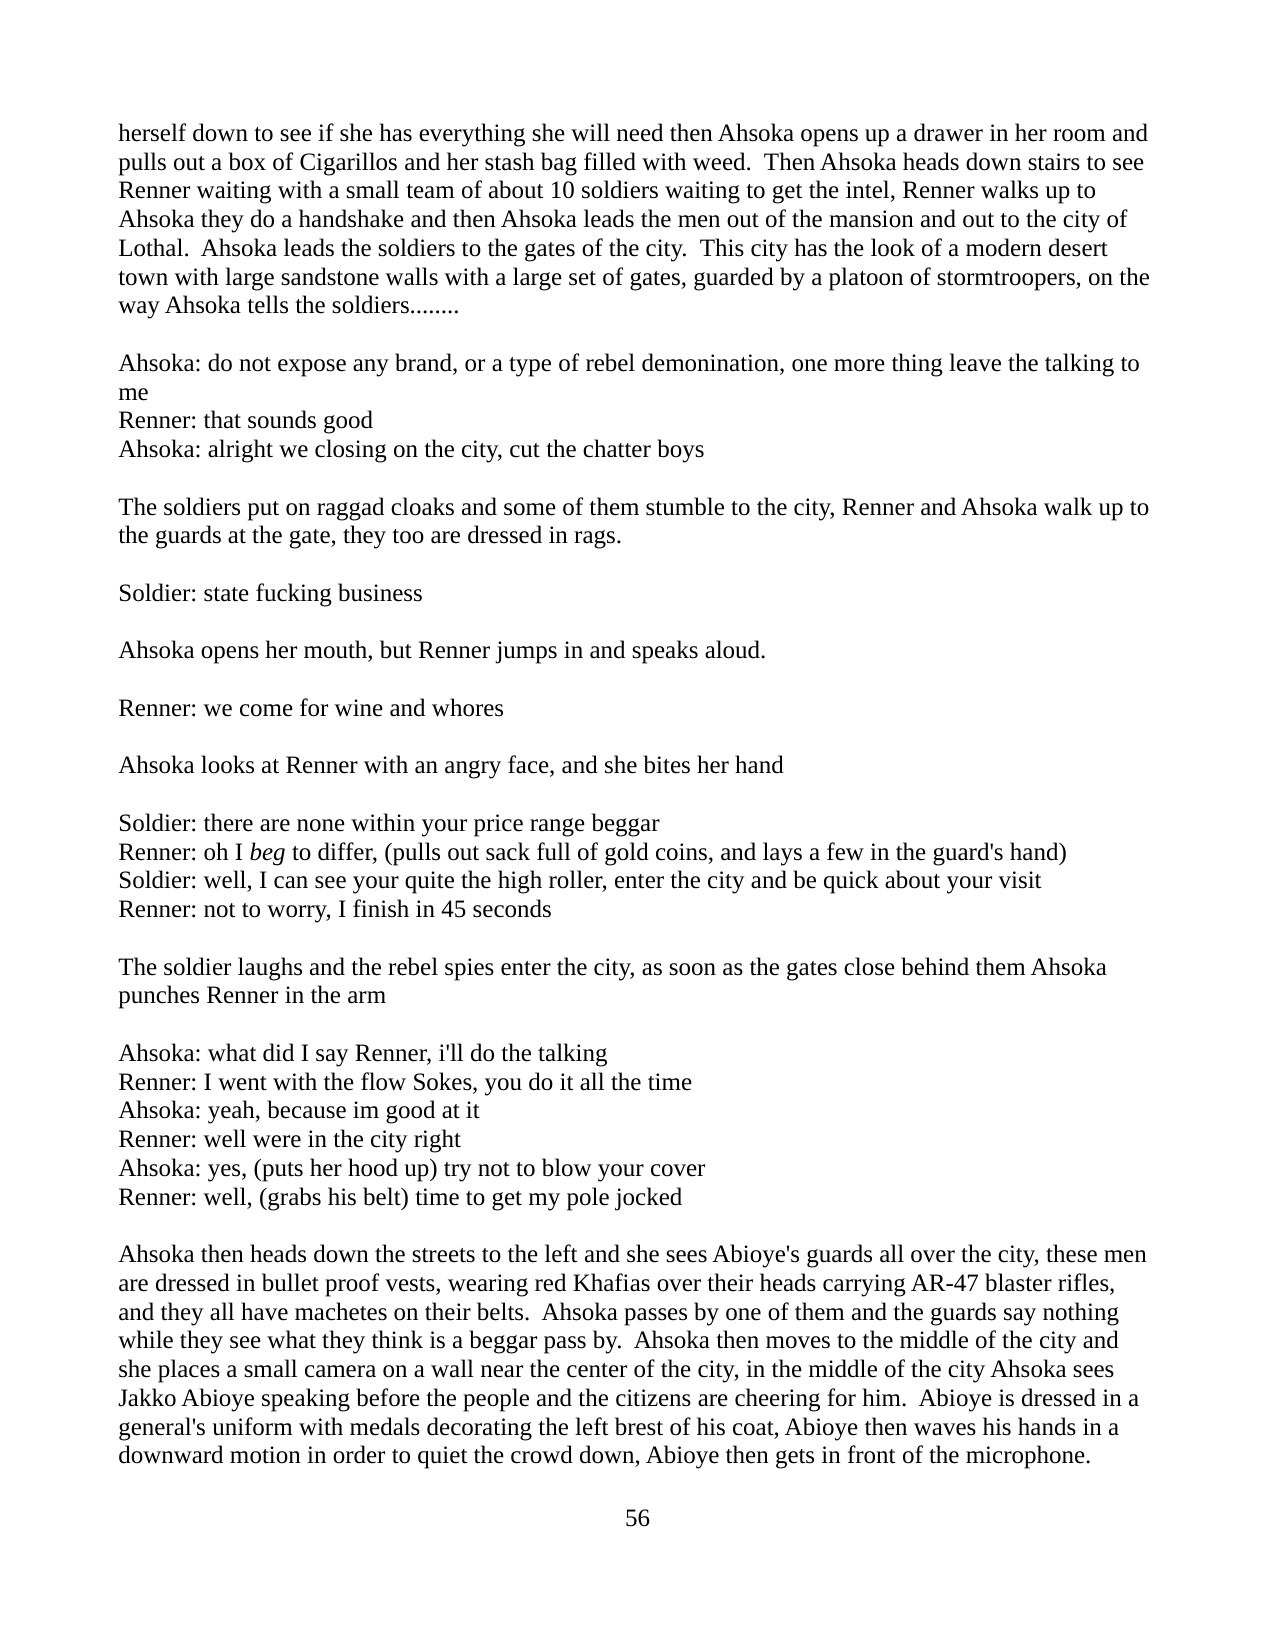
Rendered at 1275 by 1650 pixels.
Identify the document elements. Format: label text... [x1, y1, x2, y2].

text Soldier: there are none within your price range beggar [118, 808, 1157, 837]
text Renner: well, (grabs his belt) time to get my pole jocked [118, 1182, 1157, 1211]
text Renner: I went with the flow Sokes, you do it all the time [118, 1067, 1157, 1096]
text The soldiers put on raggad cloaks and some of them stumble to the city, Renner and Ahsoka walk up to the guards at the gate, they too are dressed in rags. [118, 492, 1157, 549]
text Renner: well were in the city right [118, 1124, 1157, 1153]
text Ahsoka: what did I say Renner, i'll do the talking [118, 1038, 1157, 1067]
text Ahsoka: do not expose any brand, or a type of rebel demonination, one more thing leave the talking to me [118, 348, 1157, 406]
text Renner: oh I beg to differ, (pulls out sack full of gold coins, and lays a few in the guard's hand) [118, 837, 1157, 866]
text Ahsoka: yes, (puts her hood up) try not to blow your cover [118, 1153, 1157, 1182]
text Renner: that sounds good [118, 406, 1157, 434]
text Soldier: state fucking business [118, 578, 1157, 607]
text Ahsoka: yeah, because im good at it [118, 1096, 1157, 1124]
text Ahsoka: alright we closing on the city, cut the chatter boys [118, 434, 1157, 463]
text Ahsoka opens her mouth, but Renner jumps in and speaks aloud. [118, 636, 1157, 664]
text The soldier laughs and the rebel spies enter the city, as soon as the gates close behind them Ahsoka punches Renner in the arm [118, 952, 1157, 1009]
text Renner: not to worry, I finish in 45 seconds [118, 894, 1157, 923]
text Ahsoka looks at Renner with an angry face, and she bites her hand [118, 751, 1157, 779]
text Soldier: well, I can see your quite the high roller, enter the city and be quick about your visit [118, 866, 1157, 894]
text Renner: we come for wine and whores [118, 693, 1157, 722]
text herself down to see if she has everything she will need then Ahsoka opens up a drawer in her room and pulls out a box of Cigarillos and her stash bag filled with weed. Then Ahsoka heads down stairs to see Renner waiting with a small team of about 10 soldiers waiting to get the intel, Renner walks up to Ahsoka they do a handshake and then Ahsoka leads the men out of the mansion and out to the city of Lothal. Ahsoka leads the soldiers to the gates of the city. This city has the look of a modern desert town with large sandstone walls with a large set of gates, guarded by a platoon of stormtroopers, on the way Ahsoka tells the soldiers........ [118, 118, 1157, 319]
text Ahsoka then heads down the streets to the left and she sees Abioye's guards all over the city, these men are dressed in bullet proof vests, wearing red Khafias over their heads carrying AR-47 blaster rifles, and they all have machetes on their belts. Ahsoka passes by one of them and the guards say nothing while they see what they think is a beggar pass by. Ahsoka then moves to the middle of the city and she places a small camera on a wall near the center of the city, in the middle of the city Ahsoka sees Jakko Abioye speaking before the people and the citizens are cheering for him. Abioye is dressed in a general's uniform with medals decorating the left brest of his coat, Abioye then waves his hands in a downward motion in order to quiet the crowd down, Abioye then gets in front of the microphone. [118, 1239, 1157, 1469]
